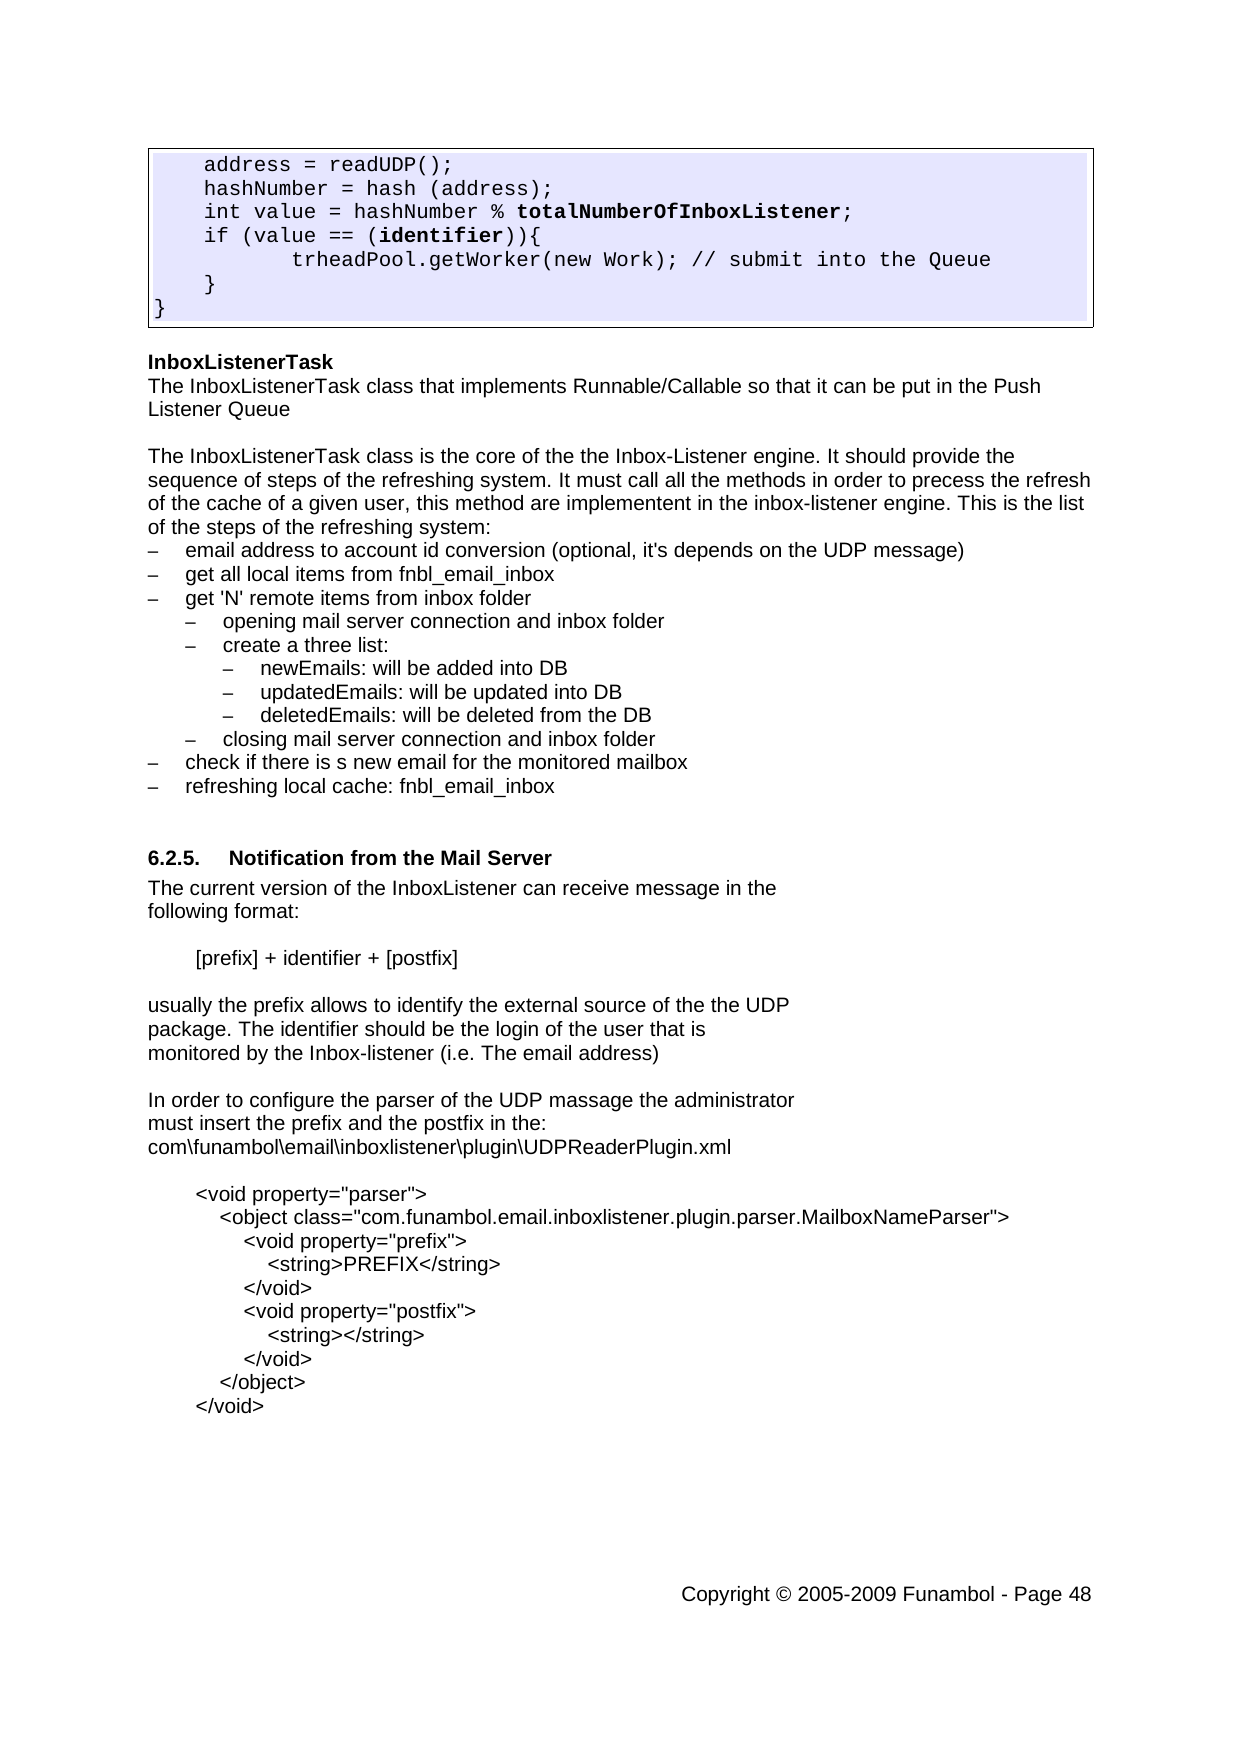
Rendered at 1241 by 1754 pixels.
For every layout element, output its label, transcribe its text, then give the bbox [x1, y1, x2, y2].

list opening mail server connection and inbox folder [185, 609, 1093, 633]
text package. The identifier should be the login of the user that is [148, 1017, 1093, 1041]
text com\funambol\email\inboxlistener\plugin\UDPReaderPlugin.xml [148, 1135, 1093, 1159]
text must insert the prefix and the postfix in the: [148, 1112, 1093, 1135]
text following format: [148, 900, 1093, 923]
list deletedEmails: will be deleted from the DB [223, 704, 1093, 727]
text usually the prefix allows to identify the external source of the the UDP [148, 994, 1093, 1017]
list create a three list: [185, 633, 1093, 657]
list refreshing local cache: fnbl_email_inbox [148, 774, 1093, 798]
list get 'N' remote items from inbox folder [148, 586, 1093, 609]
subtitle Notification from the Mail Server [148, 846, 1093, 870]
text <void property="parser"> [148, 1182, 1093, 1206]
text <string></string> [148, 1323, 1093, 1347]
text </void> [148, 1347, 1093, 1371]
list email address to account id conversion (optional, it's depends on the UDP message) [148, 539, 1093, 562]
text The current version of the InboxListener can receive message in the [148, 876, 1093, 900]
text <void property="prefix"> [148, 1229, 1093, 1253]
text InboxListenerTask [148, 351, 1093, 374]
table_header address = readUDP(); hashNumber = hash (address); int value = hashNumber % totalNumberOfInboxListener; if (value == (identifier)){ trheadPool.getWorker(new Work); // submit into the Queue } } [149, 149, 1093, 327]
text </void> [148, 1276, 1093, 1300]
text </object> [148, 1371, 1093, 1394]
text In order to configure the parser of the UDP massage the administrator [148, 1088, 1093, 1112]
text <string>PREFIX</string> [148, 1253, 1093, 1276]
text The InboxListenerTask class that implements Runnable/Callable so that it can be put in the Push Listener Queue [148, 374, 1093, 421]
text The InboxListenerTask class is the core of the the Inbox-Listener engine. It should provide the sequence of steps of the refreshing system. It must call all the methods in order to precess the refresh of the cache of a given user, this method are implementent in the inbox-listener engine. This is the list of the steps of the refreshing system: [148, 445, 1093, 539]
list updatedEmails: will be updated into DB [223, 680, 1093, 704]
list newEmails: will be added into DB [223, 657, 1093, 680]
text </void> [148, 1394, 1093, 1418]
text <void property="postfix"> [148, 1300, 1093, 1323]
text monitored by the Inbox-listener (i.e. The email address) [148, 1041, 1093, 1064]
text <object class="com.funambol.email.inboxlistener.plugin.parser.MailboxNameParser"> [148, 1206, 1093, 1229]
list closing mail server connection and inbox folder [185, 727, 1093, 751]
list check if there is s new email for the monitored mailbox [148, 751, 1093, 774]
text [prefix] + identifier + [postfix] [148, 947, 1093, 970]
list get all local items from fnbl_email_inbox [148, 562, 1093, 586]
